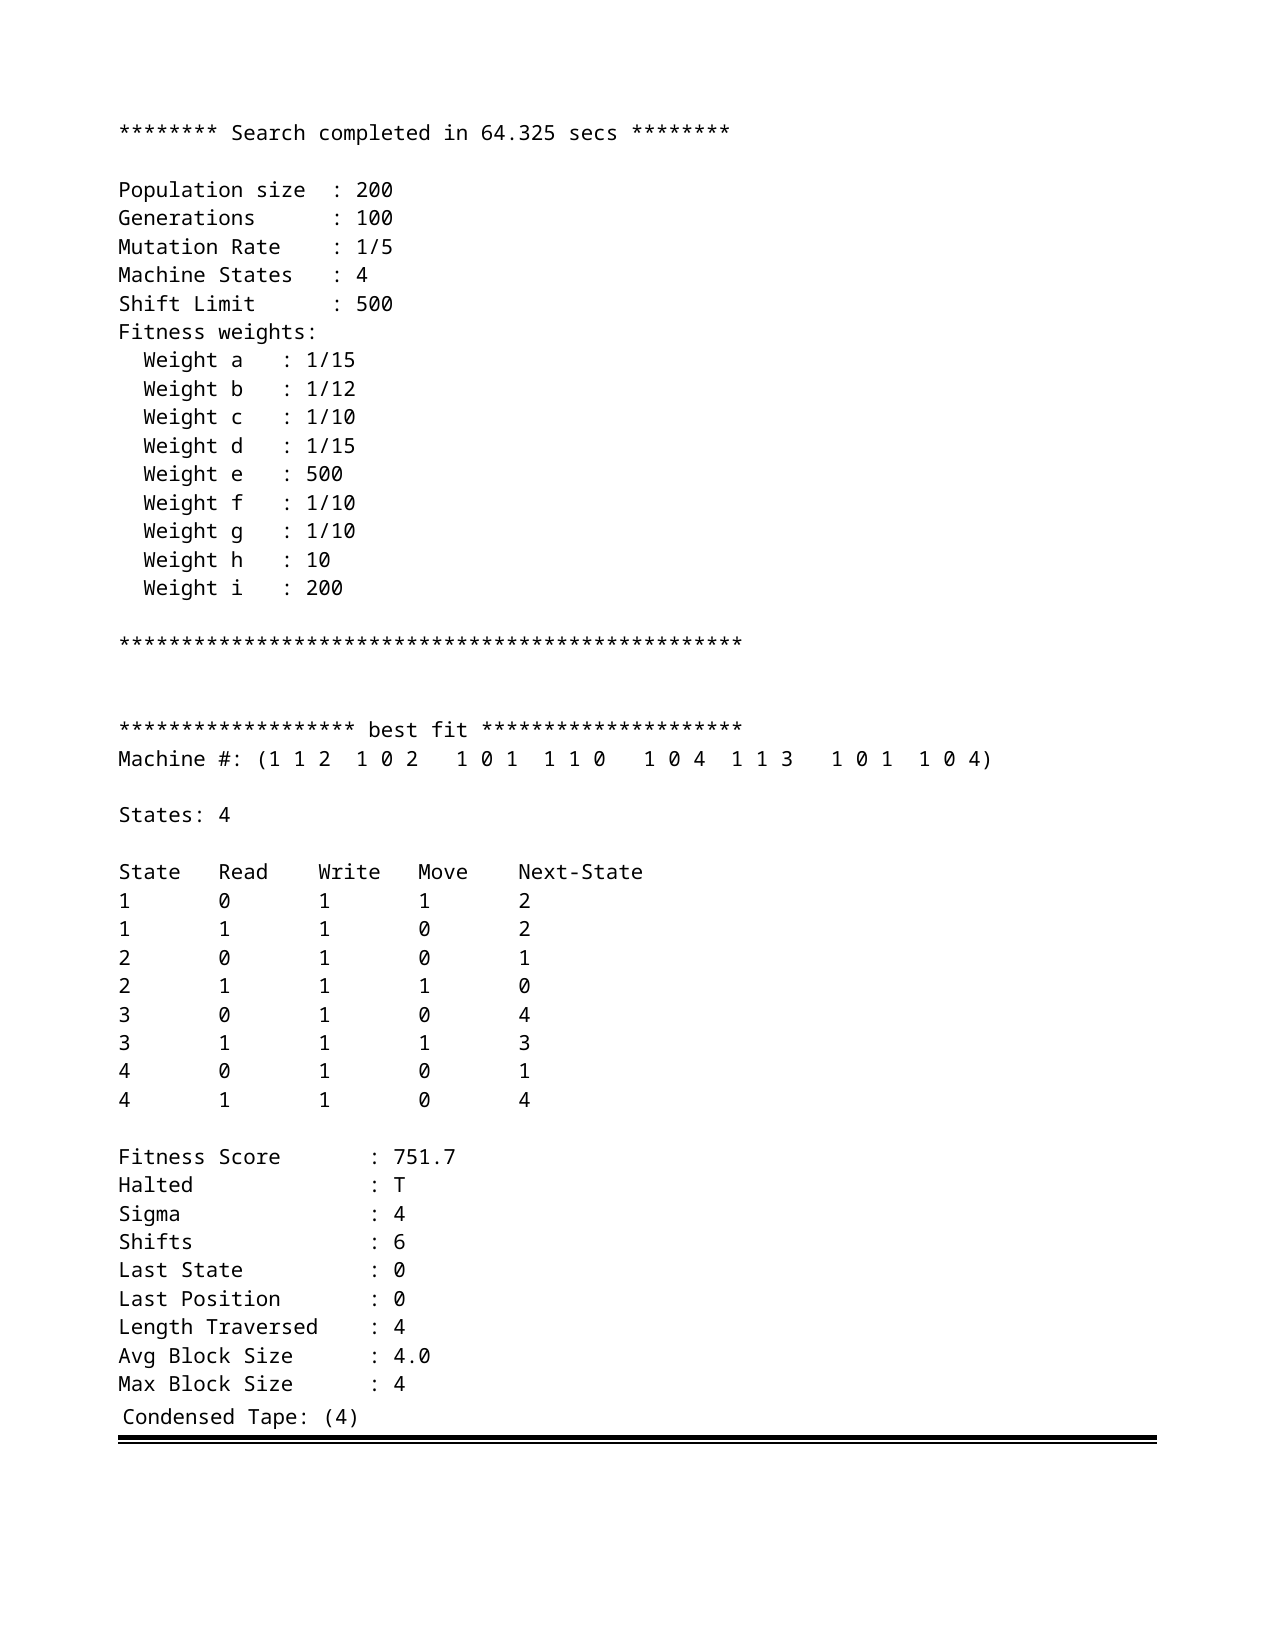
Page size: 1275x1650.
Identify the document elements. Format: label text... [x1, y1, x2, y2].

text Weight c : 1/10 [118, 402, 1157, 431]
text Weight h : 10 [118, 545, 1157, 573]
text Weight a : 1/15 [118, 346, 1157, 374]
text 4 1 1 0 4 [118, 1085, 1157, 1113]
text 2 1 1 1 0 [118, 971, 1157, 1000]
text Machine #: (1 1 2 1 0 2 1 0 1 1 1 0 1 0 4 1 1 3 1 0 1 1 0 4) [118, 744, 1157, 772]
text Population size : 200 [118, 175, 1157, 203]
text Length Traversed : 4 [118, 1312, 1157, 1341]
text Shifts : 6 [118, 1227, 1157, 1256]
text Sigma : 4 [118, 1199, 1157, 1227]
text Condensed Tape: (4) [118, 1398, 1157, 1435]
text Weight e : 500 [118, 459, 1157, 488]
text Weight f : 1/10 [118, 488, 1157, 516]
text Halted : T [118, 1170, 1157, 1199]
text Max Block Size : 4 [118, 1369, 1157, 1398]
text Generations : 100 [118, 203, 1157, 232]
text ******************* best fit ********************* [118, 715, 1157, 744]
text Last State : 0 [118, 1256, 1157, 1284]
text State Read Write Move Next-State [118, 857, 1157, 886]
text Weight g : 1/10 [118, 516, 1157, 545]
text 4 0 1 0 1 [118, 1057, 1157, 1085]
text 1 0 1 1 2 [118, 886, 1157, 914]
text Fitness weights: [118, 317, 1157, 346]
text Shift Limit : 500 [118, 289, 1157, 317]
text States: 4 [118, 801, 1157, 829]
text Fitness Score : 751.7 [118, 1142, 1157, 1170]
text Machine States : 4 [118, 260, 1157, 289]
text ************************************************** [118, 630, 1157, 658]
text 2 0 1 0 1 [118, 943, 1157, 971]
text ******** Search completed in 64.325 secs ******** [118, 118, 1157, 147]
text Weight d : 1/15 [118, 431, 1157, 459]
text 3 1 1 1 3 [118, 1028, 1157, 1057]
text Weight i : 200 [118, 573, 1157, 602]
text Weight b : 1/12 [118, 374, 1157, 402]
text Avg Block Size : 4.0 [118, 1341, 1157, 1369]
text Last Position : 0 [118, 1284, 1157, 1312]
text 3 0 1 0 4 [118, 1000, 1157, 1028]
text 1 1 1 0 2 [118, 914, 1157, 943]
text Mutation Rate : 1/5 [118, 232, 1157, 260]
